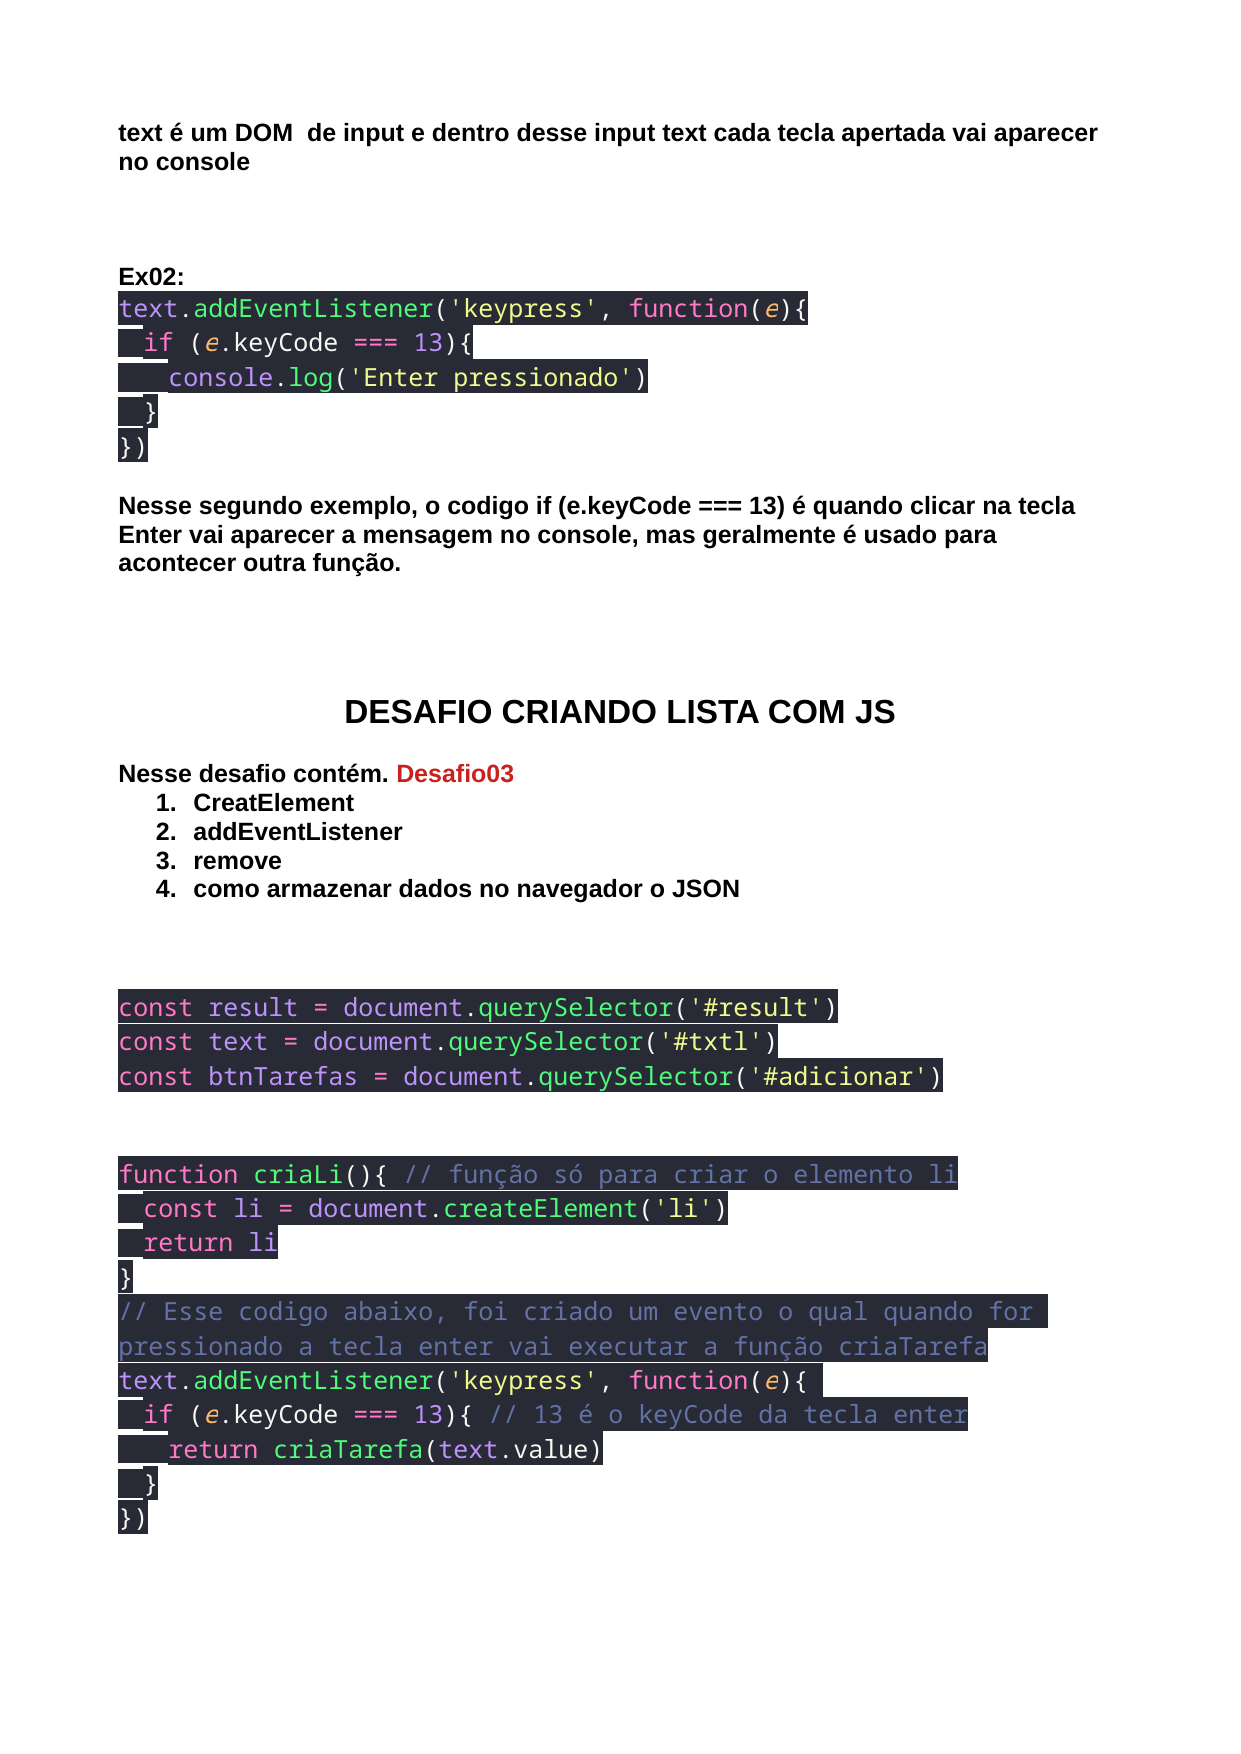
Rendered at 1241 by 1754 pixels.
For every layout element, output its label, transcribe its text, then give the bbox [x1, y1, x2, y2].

text Ex02: [118, 262, 1122, 291]
text const li = document.createElement('li') [118, 1190, 1122, 1225]
text const btnTarefas = document.querySelector('#adicionar') [118, 1058, 1122, 1092]
text function criaLi(){ // função só para criar o elemento li [118, 1156, 1122, 1190]
list addEventListener [156, 817, 1122, 846]
text }) [118, 1500, 1122, 1534]
text console.log('Enter pressionado') [118, 359, 1122, 393]
list remove [156, 846, 1122, 874]
list como armazenar dados no navegador o JSON [156, 874, 1122, 903]
text Nesse desafio contém. Desafio03 [118, 759, 1122, 788]
list CreatElement [156, 788, 1122, 817]
text text.addEventListener('keypress', function(e){ [118, 291, 1122, 325]
text const text = document.querySelector('#txtl') [118, 1023, 1122, 1058]
text if (e.keyCode === 13){ [118, 325, 1122, 359]
text }) [118, 428, 1122, 462]
text DESAFIO CRIANDO LISTA COM JS [118, 692, 1122, 731]
text } [118, 1465, 1122, 1500]
text text é um DOM de input e dentro desse input text cada tecla apertada vai aparecer no console [118, 118, 1122, 176]
text return li [118, 1225, 1122, 1259]
text Nesse segundo exemplo, o codigo if (e.keyCode === 13) é quando clicar na tecla Enter vai aparecer a mensagem no console, mas geralmente é usado para acontecer outra função. [118, 491, 1122, 577]
text // Esse codigo abaixo, foi criado um evento o qual quando for pressionado a tecla enter vai executar a função criaTarefa [118, 1293, 1122, 1362]
text if (e.keyCode === 13){ // 13 é o keyCode da tecla enter [118, 1397, 1122, 1431]
text return criaTarefa(text.value) [118, 1431, 1122, 1465]
text } [118, 393, 1122, 428]
text text.addEventListener('keypress', function(e){ [118, 1362, 1122, 1397]
text const result = document.querySelector('#result') [118, 989, 1122, 1023]
text } [118, 1259, 1122, 1293]
